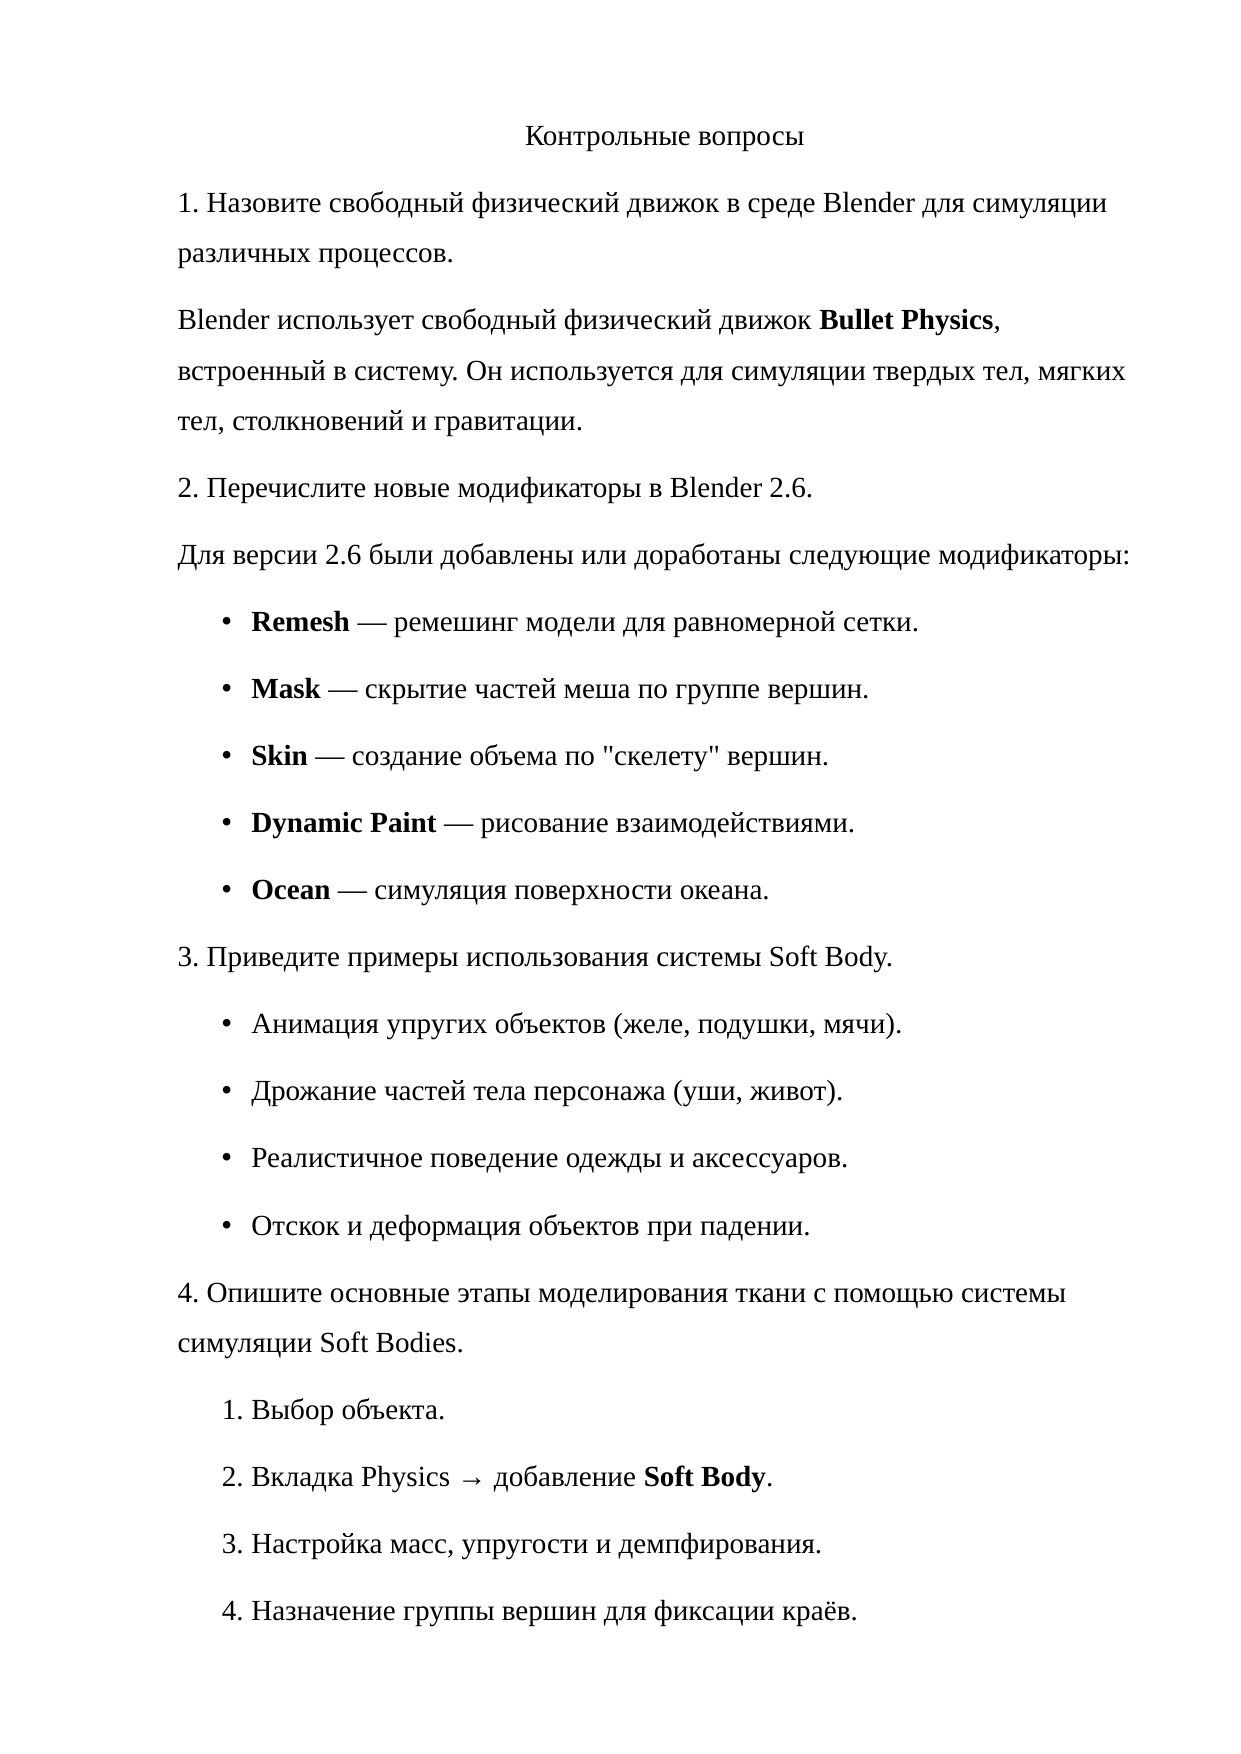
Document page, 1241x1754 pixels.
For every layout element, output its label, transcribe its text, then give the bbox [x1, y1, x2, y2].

list Анимация упругих объектов (желе, подушки, мячи). [222, 1006, 1152, 1040]
text Контрольные вопросы [177, 118, 1152, 152]
subtitle 4. Опишите основные этапы моделирования ткани с помощью системы симуляции Soft Bodies. [177, 1275, 1152, 1358]
list Вкладка Physics → добавление Soft Body. [222, 1459, 1152, 1492]
list Dynamic Paint — рисование взаимодействиями. [222, 805, 1152, 839]
list Mask — скрытие частей меша по группе вершин. [222, 671, 1152, 705]
list Remesh — ремешинг модели для равномерной сетки. [222, 604, 1152, 638]
text Blender использует свободный физический движок Bullet Physics, встроенный в систему. Он используется для симуляции твердых тел, мягких тел, столкновений и гравитации. [177, 302, 1152, 437]
subtitle 2. Перечислите новые модификаторы в Blender 2.6. [177, 470, 1152, 503]
list Выбор объекта. [222, 1392, 1152, 1426]
list Дрожание частей тела персонажа (уши, живот). [222, 1073, 1152, 1107]
list Skin — создание объема по "скелету" вершин. [222, 738, 1152, 772]
list Реалистичное поведение одежды и аксессуаров. [222, 1141, 1152, 1174]
list Ocean — симуляция поверхности океана. [222, 872, 1152, 906]
text Для версии 2.6 были добавлены или доработаны следующие модификаторы: [177, 537, 1152, 571]
subtitle 3. Приведите примеры использования системы Soft Body. [177, 939, 1152, 973]
subtitle 1. Назовите свободный физический движок в среде Blender для симуляции различных процессов. [177, 185, 1152, 269]
list Назначение группы вершин для фиксации краёв. [222, 1593, 1152, 1626]
list Настройка масс, упругости и демпфирования. [222, 1526, 1152, 1559]
list Отскок и деформация объектов при падении. [222, 1208, 1152, 1241]
